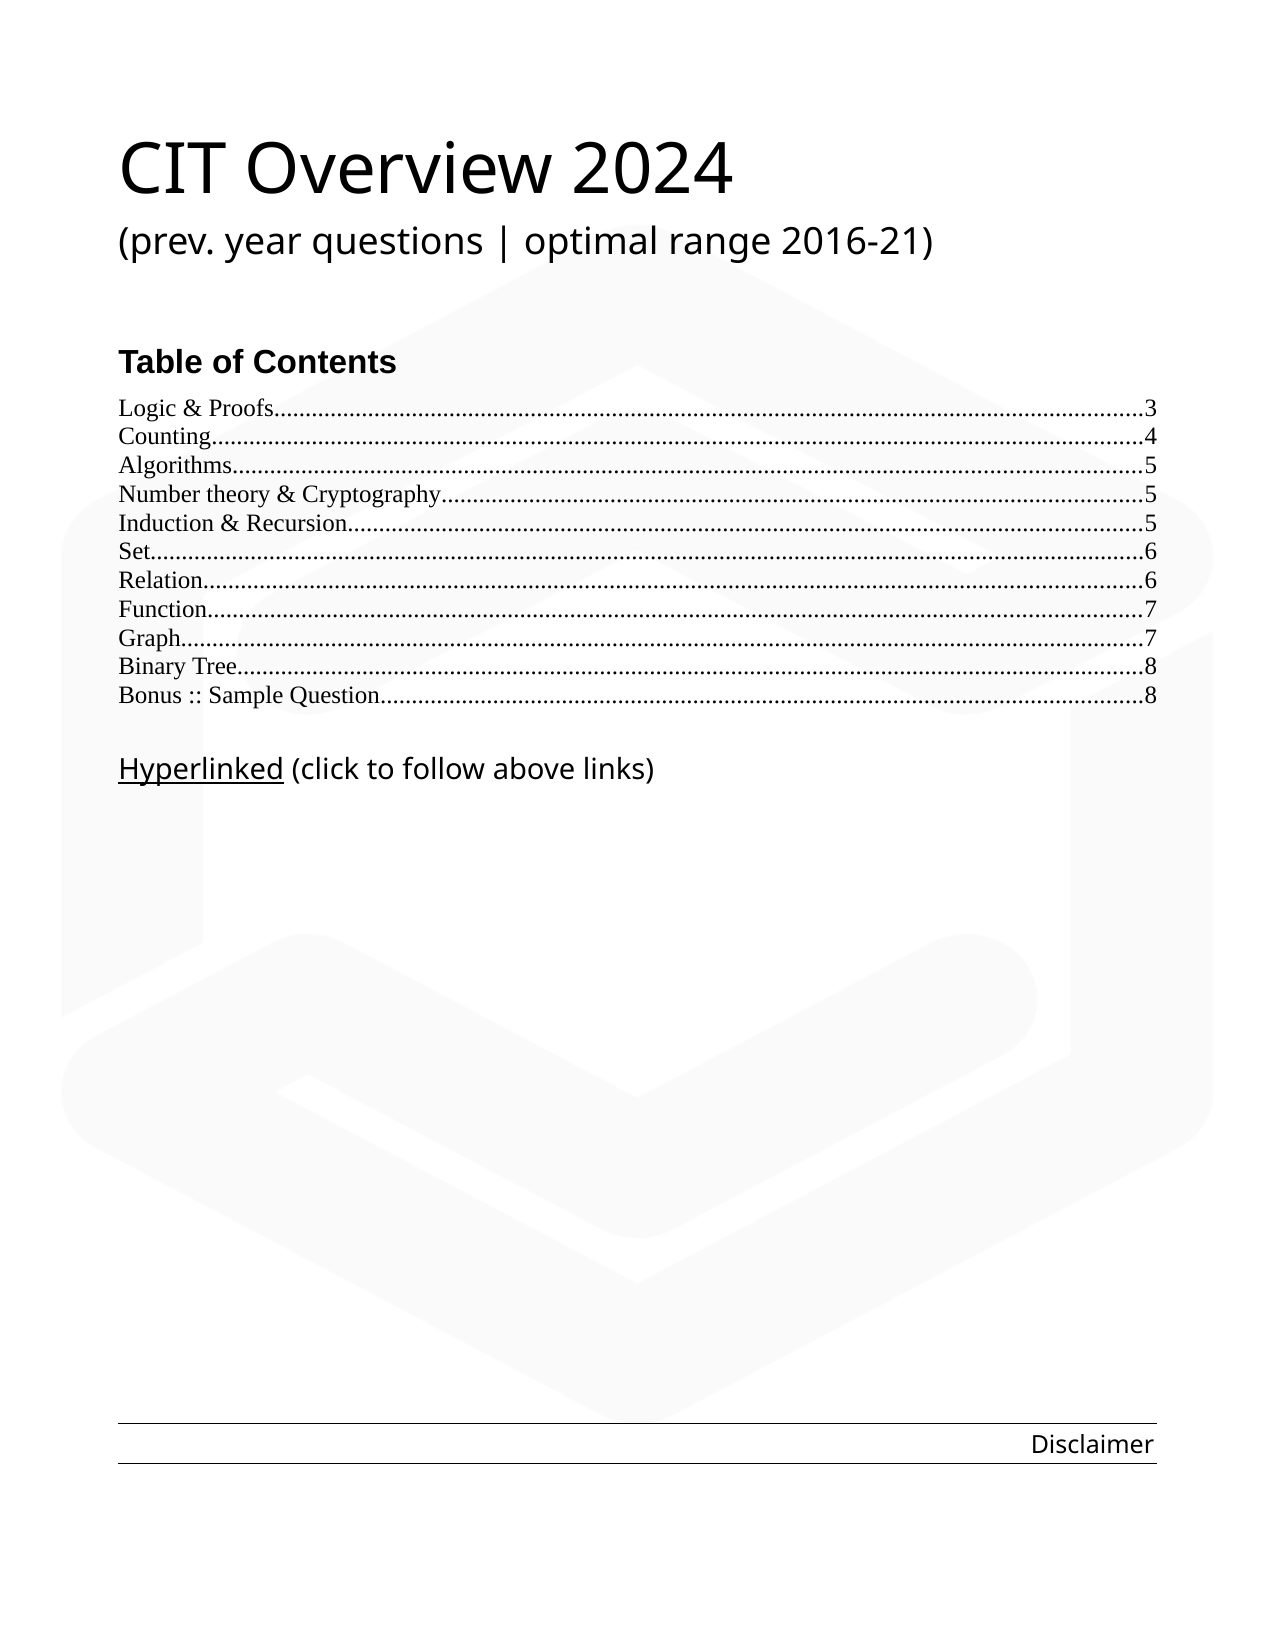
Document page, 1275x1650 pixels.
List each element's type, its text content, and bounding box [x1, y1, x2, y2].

text Logic & Proofs 3 [118, 393, 1157, 421]
text Number theory & Cryptography 5 [118, 479, 1157, 508]
text CIT Overview 2024 [118, 118, 1157, 214]
text (prev. year questions | optimal range 2016-21) [118, 214, 1157, 266]
text Graph 7 [118, 623, 1157, 651]
subtitle Table of Contents [118, 342, 1157, 380]
text Set 6 [118, 536, 1157, 565]
text Relation 6 [118, 565, 1157, 594]
text Function 7 [118, 594, 1157, 623]
text Disclaimer [118, 1424, 1157, 1463]
text Induction & Recursion 5 [118, 508, 1157, 536]
text Hyperlinked (click to follow above links) [118, 748, 1157, 788]
text Counting 4 [118, 421, 1157, 450]
text Algorithms 5 [118, 450, 1157, 479]
text Binary Tree 8 [118, 651, 1157, 680]
text Bonus :: Sample Question 8 [118, 680, 1157, 709]
